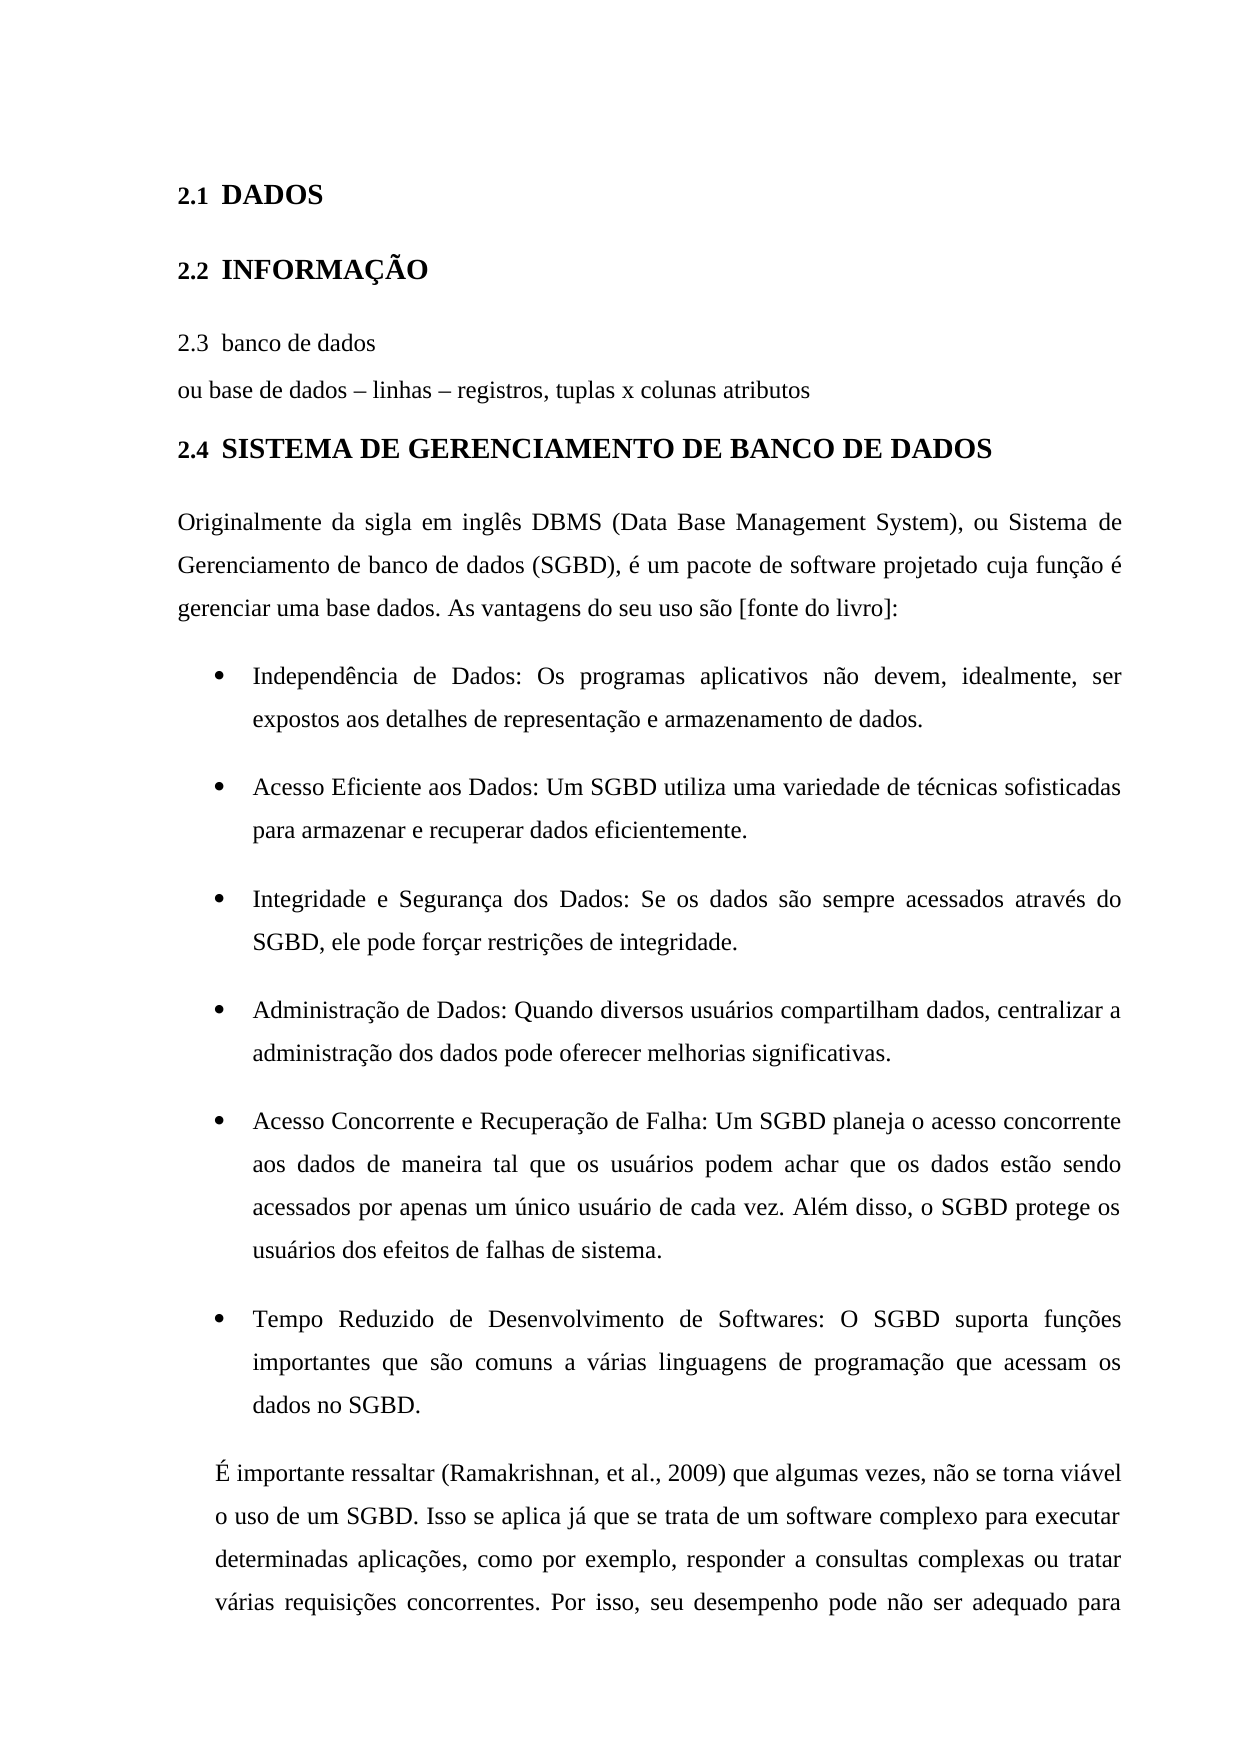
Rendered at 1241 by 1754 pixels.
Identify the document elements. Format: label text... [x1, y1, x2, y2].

list Administração de Dados: Quando diversos usuários compartilham dados, centralizar a administração dos dados pode oferecer melhorias significativas. [215, 995, 1122, 1067]
list Tempo Reduzido de Desenvolvimento de Softwares: O SGBD suporta funções importantes que são comuns a várias linguagens de programação que acessam os dados no SGBD. [215, 1304, 1122, 1419]
list ou base de dados – linhas – registros, tuplas x colunas atributos [177, 376, 1122, 404]
list Acesso Concorrente e Recuperação de Falha: Um SGBD planeja o acesso concorrente aos dados de maneira tal que os usuários podem achar que os dados estão sendo acessados por apenas um único usuário de cada vez. Além disso, o SGBD protege os usuários dos efeitos de falhas de sistema. [215, 1106, 1122, 1264]
list SISTEMA DE GERENCIAMENTO DE BANCO DE DADOS [177, 432, 1122, 465]
list dados [177, 177, 1122, 211]
text Originalmente da sigla em inglês DBMS (Data Base Management System), ou Sistema de Gerenciamento de banco de dados (SGBD), é um pacote de software projetado cuja função é gerenciar uma base dados. As vantagens do seu uso são [fonte do livro]: [177, 507, 1122, 622]
list banco de dados [177, 328, 1122, 357]
list Independência de Dados: Os programas aplicativos não devem, idealmente, ser expostos aos detalhes de representação e armazenamento de dados. [215, 661, 1122, 733]
text É importante ressaltar [ CITATION Rov09 \l 1046 ] que algumas vezes, não se torna viável o uso de um SGBD. Isso se aplica já que se trata de um software complexo para executar determinadas aplicações, como por exemplo, responder a consultas complexas ou tratar várias requisições concorrentes. Por isso, seu desempenho pode não ser adequado para determinados aplicações especificas. Entretanto, na maioria das situações em que é necessário gerenciamento de dados em grande escala, os SGBDs têm se tornado uma ferramenta indispensável. [215, 1458, 1122, 1616]
list Acesso Eficiente aos Dados: Um SGBD utiliza uma variedade de técnicas sofisticadas para armazenar e recuperar dados eficientemente. [215, 772, 1122, 844]
list informação [177, 252, 1122, 286]
list Integridade e Segurança dos Dados: Se os dados são sempre acessados através do SGBD, ele pode forçar restrições de integridade. [215, 884, 1122, 956]
